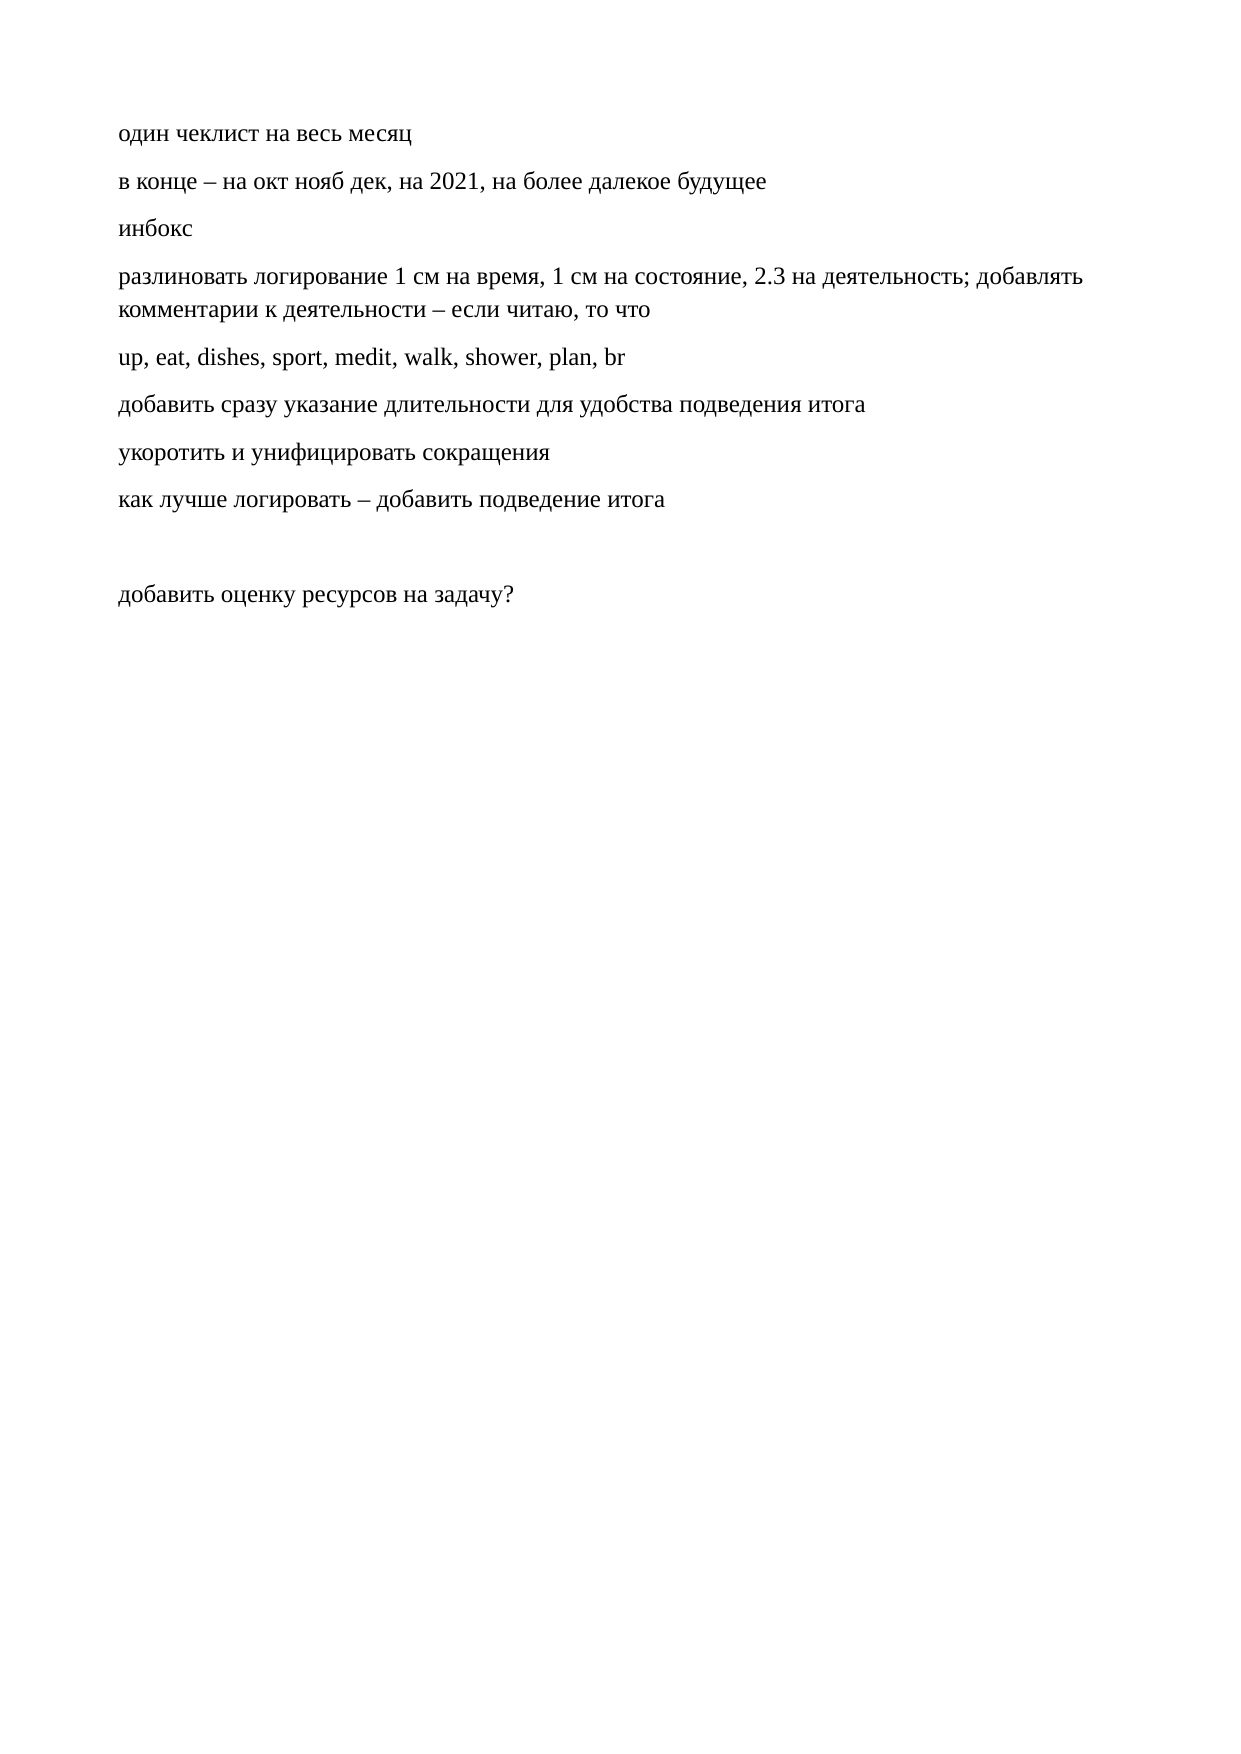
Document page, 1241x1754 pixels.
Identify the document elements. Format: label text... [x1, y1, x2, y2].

text укоротить и унифицировать сокращения [118, 437, 1122, 466]
text добавить сразу указание длительности для удобства подведения итога [118, 389, 1122, 418]
text в конце – на окт нояб дек, на 2021, на более далекое будущее [118, 166, 1122, 194]
text инбокс [118, 213, 1122, 242]
text один чеклист на весь месяц [118, 118, 1122, 147]
text разлиновать логирование 1 см на время, 1 см на состояние, 2.3 на деятельность; добавлять комментарии к деятельности – если читаю, то что [118, 261, 1122, 323]
text up, eat, dishes, sport, medit, walk, shower, plan, br [118, 342, 1122, 370]
text как лучше логировать – добавить подведение итога [118, 484, 1122, 513]
text добавить оценку ресурсов на задачу? [118, 579, 1122, 608]
